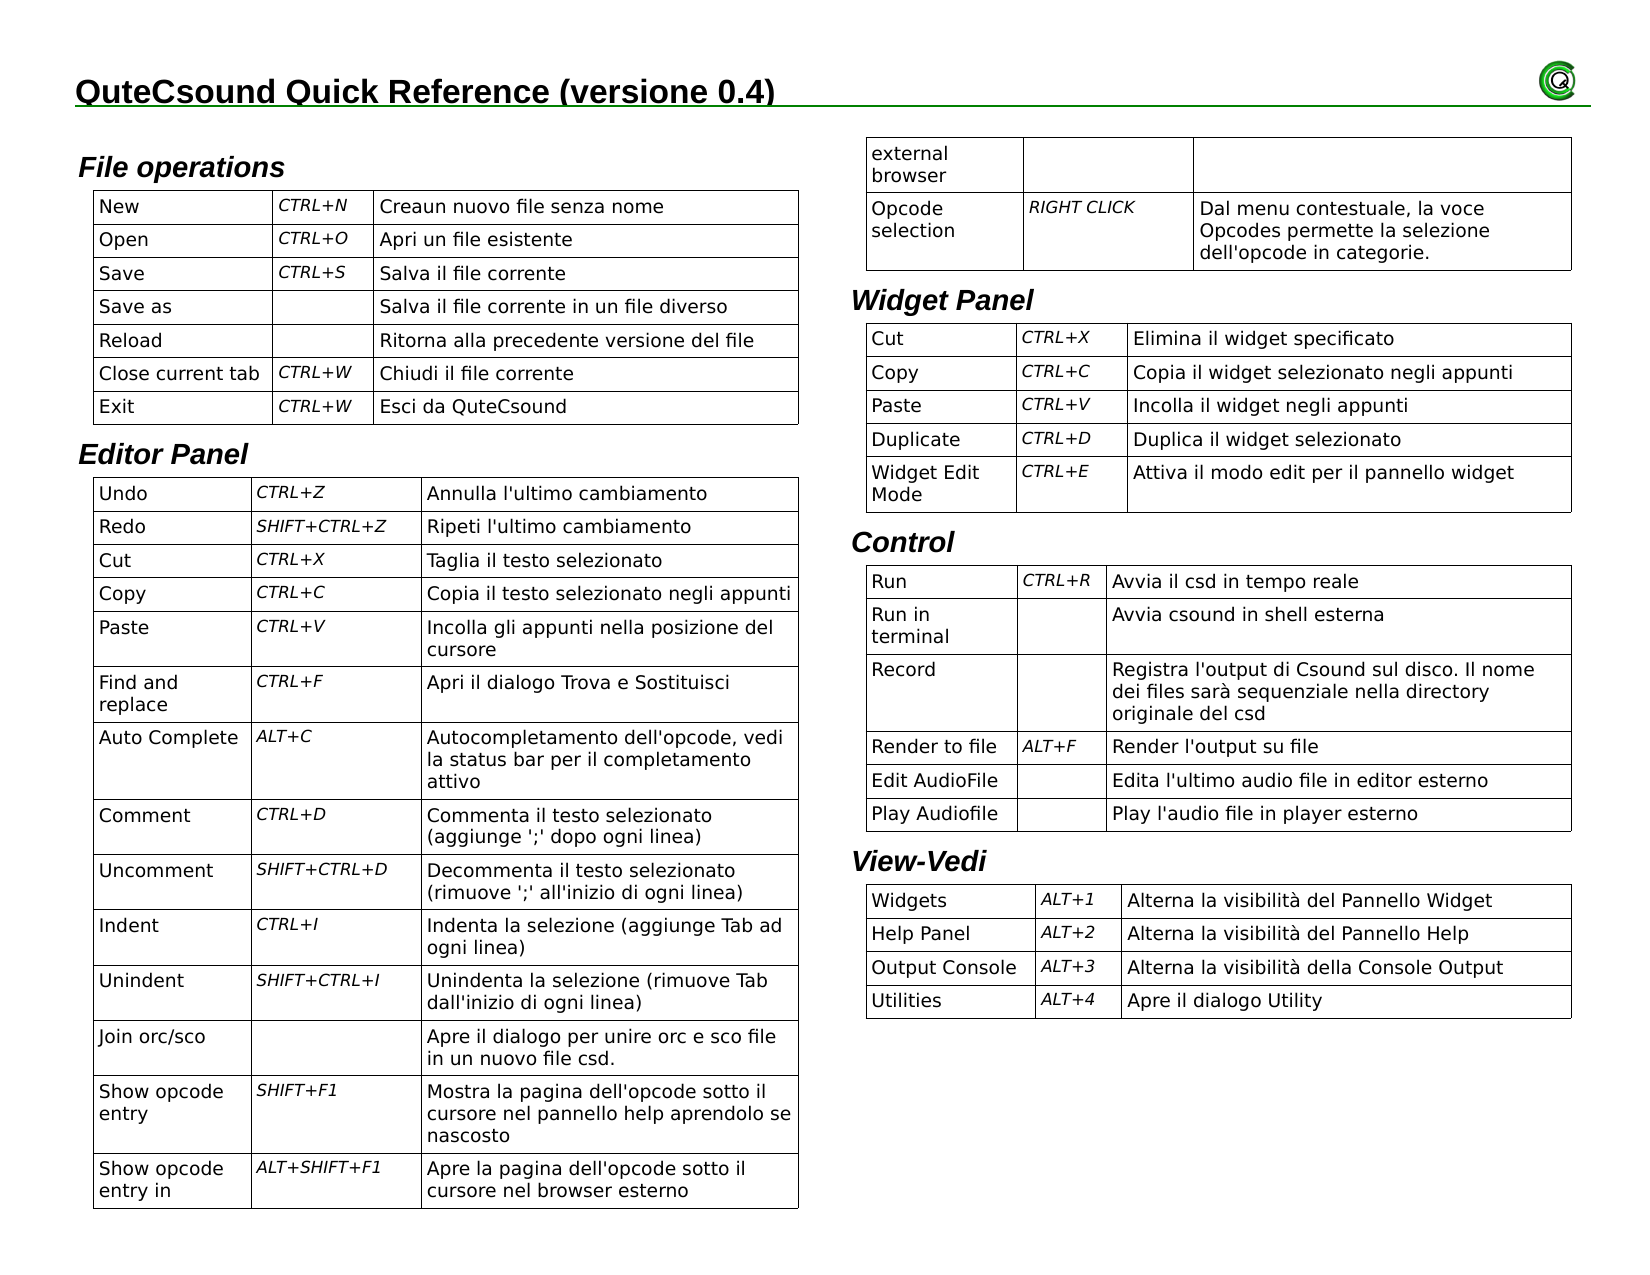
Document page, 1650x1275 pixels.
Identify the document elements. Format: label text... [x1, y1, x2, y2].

table_cell CTRL+V [1017, 391, 1127, 423]
table_cell Mostra la pagina dell'opcode sotto il cursore nel pannello help aprendolo se nascosto [422, 1076, 798, 1152]
table_cell Reload [94, 325, 272, 357]
table_cell Esci da QuteCsound [374, 392, 798, 424]
table_cell CTRL+D [252, 800, 421, 854]
table_cell CTRL+F [252, 667, 421, 722]
table_cell Play Audiofile [867, 799, 1017, 831]
table_header CTRL+N [273, 191, 373, 223]
table_cell Open [94, 225, 272, 257]
table_cell Duplica il widget selezionato [1128, 424, 1571, 456]
table_cell Show opcode entry in [94, 1154, 251, 1208]
table_cell Apre il dialogo per unire orc e sco file in un nuovo file csd. [422, 1021, 798, 1075]
table_cell Incolla il widget negli appunti [1128, 391, 1571, 423]
table_cell Render l'output su file [1107, 732, 1571, 764]
table_cell [1024, 138, 1193, 192]
table_cell Commenta il testo selezionato (aggiunge ';' dopo ogni linea) [422, 800, 798, 854]
table_cell [273, 325, 373, 357]
table_cell CTRL+E [1017, 457, 1127, 512]
table_cell Paste [867, 391, 1016, 423]
subtitle Widget Panel [851, 283, 1586, 316]
table_cell [1018, 799, 1106, 831]
table_cell Indenta la selezione (aggiunge Tab ad ogni linea) [422, 910, 798, 965]
table_cell Avvia csound in shell esterna [1107, 599, 1571, 653]
table_cell Copia il widget selezionato negli appunti [1128, 357, 1571, 389]
table_cell Close current tab [94, 358, 272, 391]
table_header Undo [94, 478, 251, 511]
table_cell CTRL+I [252, 910, 421, 965]
table_cell Decommenta il testo selezionato (rimuove ';' all'inizio di ogni linea) [422, 855, 798, 909]
table_cell Exit [94, 392, 272, 424]
subtitle Control [851, 525, 1586, 558]
table_cell Find and replace [94, 667, 251, 722]
table_cell Record [867, 655, 1017, 731]
subtitle Editor Panel [78, 437, 813, 471]
table_cell Uncomment [94, 855, 251, 909]
table_cell Apre la pagina dell'opcode sotto il cursore nel browser esterno [422, 1154, 798, 1208]
table_cell [1018, 765, 1106, 798]
table_cell Play l'audio file in player esterno [1107, 799, 1571, 831]
table_cell CTRL+V [252, 612, 421, 666]
picture [1534, 57, 1582, 104]
table_cell external browser [867, 138, 1023, 192]
table_cell ALT+2 [1036, 919, 1121, 951]
table_cell [273, 291, 373, 324]
table_cell Apri un file esistente [374, 225, 798, 257]
table_cell CTRL+W [273, 392, 373, 424]
table_cell [1194, 138, 1571, 192]
table_cell Save [94, 258, 272, 290]
table_cell Attiva il modo edit per il pannello widget [1128, 457, 1571, 512]
table_header Creaun nuovo file senza nome [374, 191, 798, 223]
table_header Annulla l'ultimo cambiamento [422, 478, 798, 511]
table_cell Show opcode entry [94, 1076, 251, 1152]
table_cell Taglia il testo selezionato [422, 545, 798, 577]
table_header New [94, 191, 272, 223]
table_cell Indent [94, 910, 251, 965]
table_cell Apre il dialogo Utility [1122, 986, 1571, 1018]
table_cell SHIFT+CTRL+Z [252, 512, 421, 544]
table_cell Cut [94, 545, 251, 577]
table_header Alterna la visibilità del Pannello Widget [1122, 885, 1571, 918]
table_cell [252, 1021, 421, 1075]
subtitle File operations [78, 150, 813, 183]
table_cell Incolla gli appunti nella posizione del cursore [422, 612, 798, 666]
table_cell Unindenta la selezione (rimuove Tab dall'inizio di ogni linea) [422, 966, 798, 1020]
table_cell Auto Complete [94, 723, 251, 799]
table_cell Ripeti l'ultimo cambiamento [422, 512, 798, 544]
table_cell Widget Edit Mode [867, 457, 1016, 512]
table_cell CTRL+X [252, 545, 421, 577]
table_cell Unindent [94, 966, 251, 1020]
table_header CTRL+Z [252, 478, 421, 511]
table_cell SHIFT+CTRL+D [252, 855, 421, 909]
table_cell [1018, 655, 1106, 731]
table_cell CTRL+S [273, 258, 373, 290]
table_cell Alterna la visibilità della Console Output [1122, 952, 1571, 984]
table_cell Copy [94, 578, 251, 611]
table_cell CTRL+O [273, 225, 373, 257]
table_cell CTRL+C [1017, 357, 1127, 389]
table_cell Autocompletamento dell'opcode, vedi la status bar per il completamento attivo [422, 723, 798, 799]
table_cell Output Console [867, 952, 1035, 984]
table_cell Join orc/sco [94, 1021, 251, 1075]
table_cell Alterna la visibilità del Pannello Help [1122, 919, 1571, 951]
table_header ALT+1 [1036, 885, 1121, 918]
table_cell Apri il dialogo Trova e Sostituisci [422, 667, 798, 722]
table_cell CTRL+W [273, 358, 373, 391]
table_cell Copy [867, 357, 1016, 389]
table_header Cut [867, 324, 1016, 356]
table_cell Opcode selection [867, 193, 1023, 269]
table_cell Help Panel [867, 919, 1035, 951]
table_cell ALT+C [252, 723, 421, 799]
subtitle View-Vedi [851, 844, 1586, 878]
table_cell CTRL+C [252, 578, 421, 611]
table_cell Salva il file corrente in un file diverso [374, 291, 798, 324]
table_cell Run in terminal [867, 599, 1017, 653]
table_cell RIGHT CLICK [1024, 193, 1193, 269]
table_header Widgets [867, 885, 1035, 918]
table_header Run [867, 566, 1017, 598]
table_cell ALT+4 [1036, 986, 1121, 1018]
table_cell Salva il file corrente [374, 258, 798, 290]
table_cell ALT+F [1018, 732, 1106, 764]
table_cell Save as [94, 291, 272, 324]
table_cell ALT+SHIFT+F1 [252, 1154, 421, 1208]
table_cell Redo [94, 512, 251, 544]
table_cell Edita l'ultimo audio file in editor esterno [1107, 765, 1571, 798]
table_cell Registra l'output di Csound sul disco. Il nome dei files sarà sequenziale nella directory originale del csd [1107, 655, 1571, 731]
table_cell Copia il testo selezionato negli appunti [422, 578, 798, 611]
table_cell Chiudi il file corrente [374, 358, 798, 391]
table_cell Ritorna alla precedente versione del file [374, 325, 798, 357]
table_cell [1018, 599, 1106, 653]
table_cell CTRL+D [1017, 424, 1127, 456]
table_header Avvia il csd in tempo reale [1107, 566, 1571, 598]
table_cell Duplicate [867, 424, 1016, 456]
table_cell Utilities [867, 986, 1035, 1018]
table_cell ALT+3 [1036, 952, 1121, 984]
table_cell SHIFT+CTRL+I [252, 966, 421, 1020]
table_cell Paste [94, 612, 251, 666]
table_header Elimina il widget specificato [1128, 324, 1571, 356]
table_header CTRL+X [1017, 324, 1127, 356]
table_cell Edit AudioFile [867, 765, 1017, 798]
table_cell Dal menu contestuale, la voce Opcodes permette la selezione dell'opcode in categorie. [1194, 193, 1571, 269]
table_cell SHIFT+F1 [252, 1076, 421, 1152]
table_cell Render to file [867, 732, 1017, 764]
table_header CTRL+R [1018, 566, 1106, 598]
table_cell Comment [94, 800, 251, 854]
